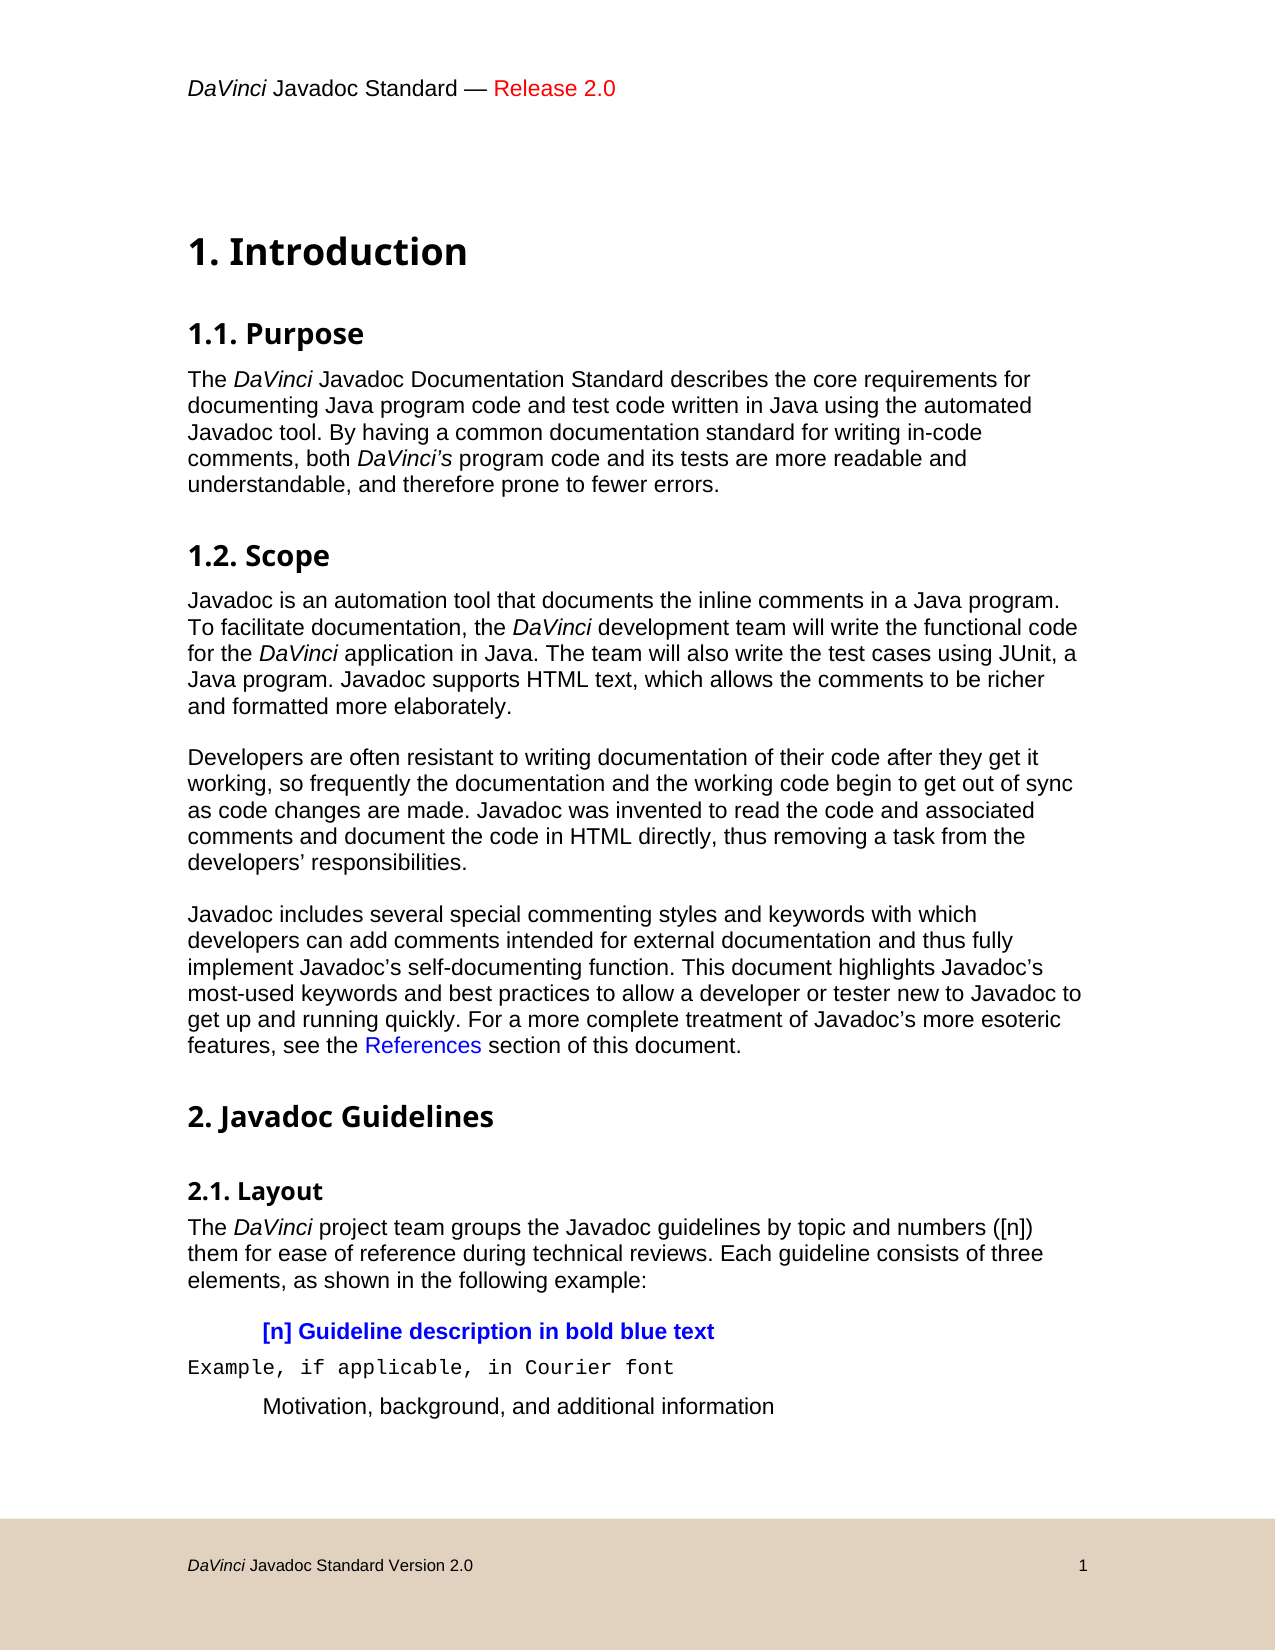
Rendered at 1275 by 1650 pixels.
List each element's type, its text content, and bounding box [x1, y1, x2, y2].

text The DaVinci Javadoc Documentation Standard describes the core requirements for documenting Java program code and test code written in Java using the automated Javadoc tool. By having a common documentation standard for writing in-code comments, both DaVinci’s program code and its tests are more readable and understandable, and therefore prone to fewer errors. [187, 366, 1087, 497]
text The DaVinci project team groups the Javadoc guidelines by topic and numbers ([n]) them for ease of reference during technical reviews. Each guideline consists of three elements, as shown in the following example: [187, 1214, 1087, 1293]
text Javadoc is an automation tool that documents the inline comments in a Java program. To facilitate documentation, the DaVinci development team will write the functional code for the DaVinci application in Java. The team will also write the test cases using JUnit, a Java program. Javadoc supports HTML text, which allows the comments to be richer and formatted more elaborately. [187, 587, 1087, 719]
text Motivation, background, and additional information [262, 1393, 1087, 1419]
text [n] Guideline description in bold blue text [262, 1318, 1087, 1344]
subtitle Layout [187, 1173, 1087, 1208]
subtitle Introduction [187, 225, 1087, 276]
text Developers are often resistant to writing documentation of their code after they get it working, so frequently the documentation and the working code begin to get out of sync as code changes are made. Javadoc was invented to read the code and associated comments and document the code in HTML directly, thus removing a task from the developers’ responsibilities. [187, 744, 1087, 876]
text Javadoc includes several special commenting styles and keywords with which developers can add comments intended for external documentation and thus fully implement Javadoc’s self-documenting function. This document highlights Javadoc’s most-used keywords and best practices to allow a developer or tester new to Javadoc to get up and running quickly. For a more complete treatment of Javadoc’s more esoteric features, see the References section of this document. [187, 901, 1087, 1059]
subtitle Purpose [187, 313, 1087, 353]
text Example, if applicable, in Courier font [187, 1357, 1087, 1380]
subtitle Scope [187, 535, 1087, 575]
subtitle Javadoc Guidelines [187, 1096, 1087, 1136]
